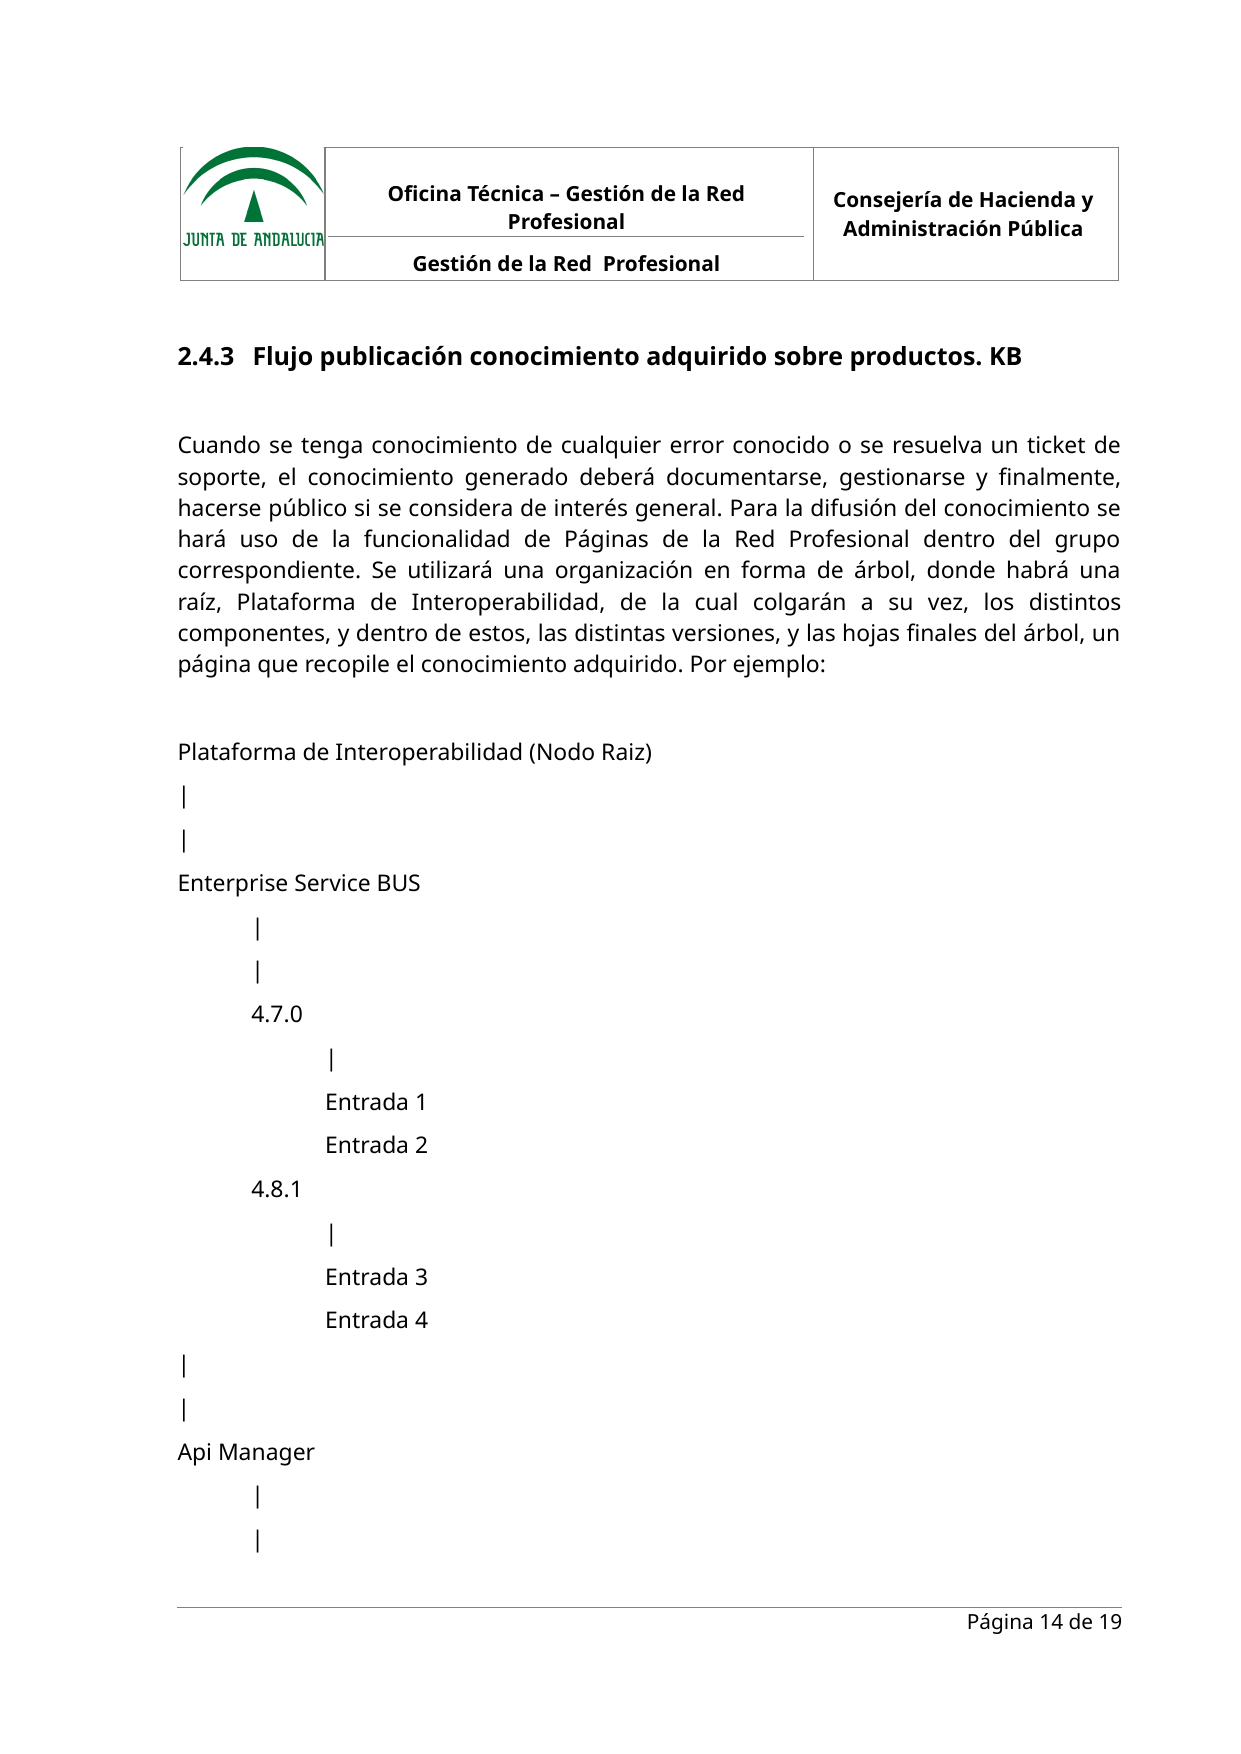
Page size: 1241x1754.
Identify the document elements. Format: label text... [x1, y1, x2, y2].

text | [177, 1348, 1122, 1379]
text | [177, 1392, 1122, 1423]
text Entrada 2 [177, 1129, 1122, 1161]
text | [177, 954, 1122, 986]
text | [177, 911, 1122, 942]
text 4.8.1 [177, 1173, 1122, 1204]
subtitle Flujo publicación conocimiento adquirido sobre productos. KB [177, 339, 1122, 373]
text | [177, 1479, 1122, 1511]
text 4.7.0 [177, 998, 1122, 1029]
text | [177, 1523, 1122, 1554]
text | [177, 823, 1122, 854]
picture [183, 147, 324, 246]
text | [177, 1042, 1122, 1073]
text Entrada 3 [177, 1261, 1122, 1292]
text Plataforma de Interoperabilidad (Nodo Raiz) [177, 736, 1122, 767]
text Enterprise Service BUS [177, 867, 1122, 898]
text Entrada 1 [177, 1086, 1122, 1117]
text Entrada 4 [177, 1304, 1122, 1336]
text Cuando se tenga conocimiento de cualquier error conocido o se resuelva un ticket de soporte, el conocimiento generado deberá documentarse, gestionarse y finalmente, hacerse público si se considera de interés general. Para la difusión del conocimiento se hará uso de la funcionalidad de Páginas de la Red Profesional dentro del grupo correspondiente. Se utilizará una organización en forma de árbol, donde habrá una raíz, Plataforma de Interoperabilidad, de la cual colgarán a su vez, los distintos componentes, y dentro de estos, las distintas versiones, y las hojas finales del árbol, un página que recopile el conocimiento adquirido. Por ejemplo: [177, 429, 1122, 679]
text | [177, 779, 1122, 811]
text Api Manager [177, 1436, 1122, 1467]
text | [177, 1217, 1122, 1248]
